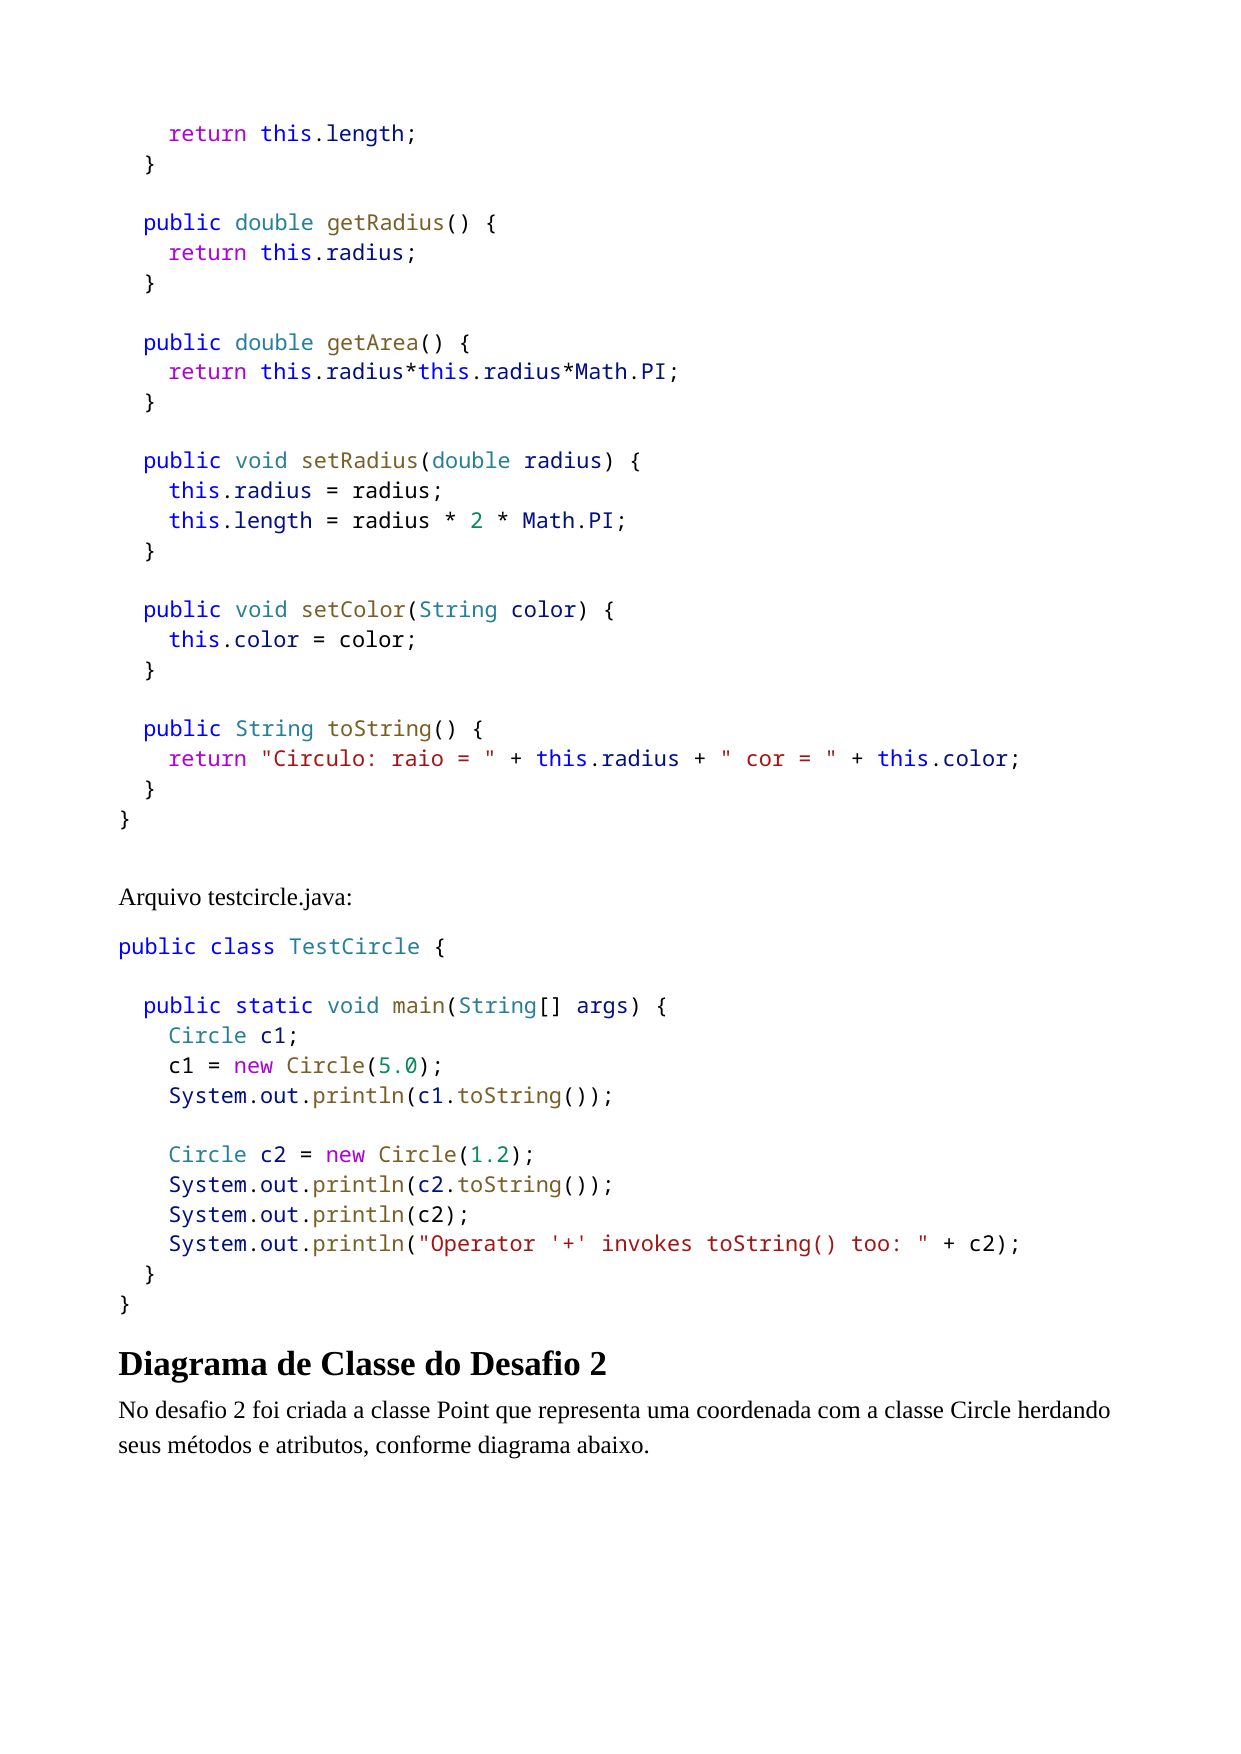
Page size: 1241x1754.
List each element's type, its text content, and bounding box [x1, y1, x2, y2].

text return this.length; [118, 118, 1122, 148]
text public double getRadius() { [118, 207, 1122, 237]
text System.out.println(c2.toString()); [118, 1169, 1122, 1199]
text c1 = new Circle(5.0); [118, 1050, 1122, 1079]
text public void setColor(String color) { [118, 594, 1122, 624]
text } [118, 535, 1122, 565]
text return "Circulo: raio = " + this.radius + " cor = " + this.color; [118, 743, 1122, 773]
text System.out.println(c2); [118, 1199, 1122, 1228]
text } [118, 803, 1122, 833]
text No desafio 2 foi criada a classe Point que representa uma coordenada com a classe Circle herdando seus métodos e atributos, conforme diagrama abaixo. [118, 1396, 1122, 1459]
text } [118, 1258, 1122, 1288]
text this.color = color; [118, 624, 1122, 654]
text Circle c2 = new Circle(1.2); [118, 1139, 1122, 1169]
text return this.radius*this.radius*Math.PI; [118, 356, 1122, 386]
text public void setRadius(double radius) { [118, 446, 1122, 475]
text public static void main(String[] args) { [118, 990, 1122, 1020]
text } [118, 386, 1122, 416]
text System.out.println(c1.toString()); [118, 1079, 1122, 1109]
text } [118, 654, 1122, 684]
text return this.radius; [118, 237, 1122, 267]
text Arquivo testcircle.java: [118, 882, 1122, 910]
subtitle Diagrama de Classe do Desafio 2 [118, 1343, 1122, 1383]
text public double getArea() { [118, 326, 1122, 356]
text public String toString() { [118, 713, 1122, 743]
text } [118, 773, 1122, 803]
text } [118, 1288, 1122, 1318]
text } [118, 148, 1122, 178]
text Circle c1; [118, 1020, 1122, 1050]
text } [118, 267, 1122, 297]
text public class TestCircle { [118, 931, 1122, 961]
text this.radius = radius; [118, 475, 1122, 505]
text this.length = radius * 2 * Math.PI; [118, 505, 1122, 535]
text System.out.println("Operator '+' invokes toString() too: " + c2); [118, 1228, 1122, 1258]
